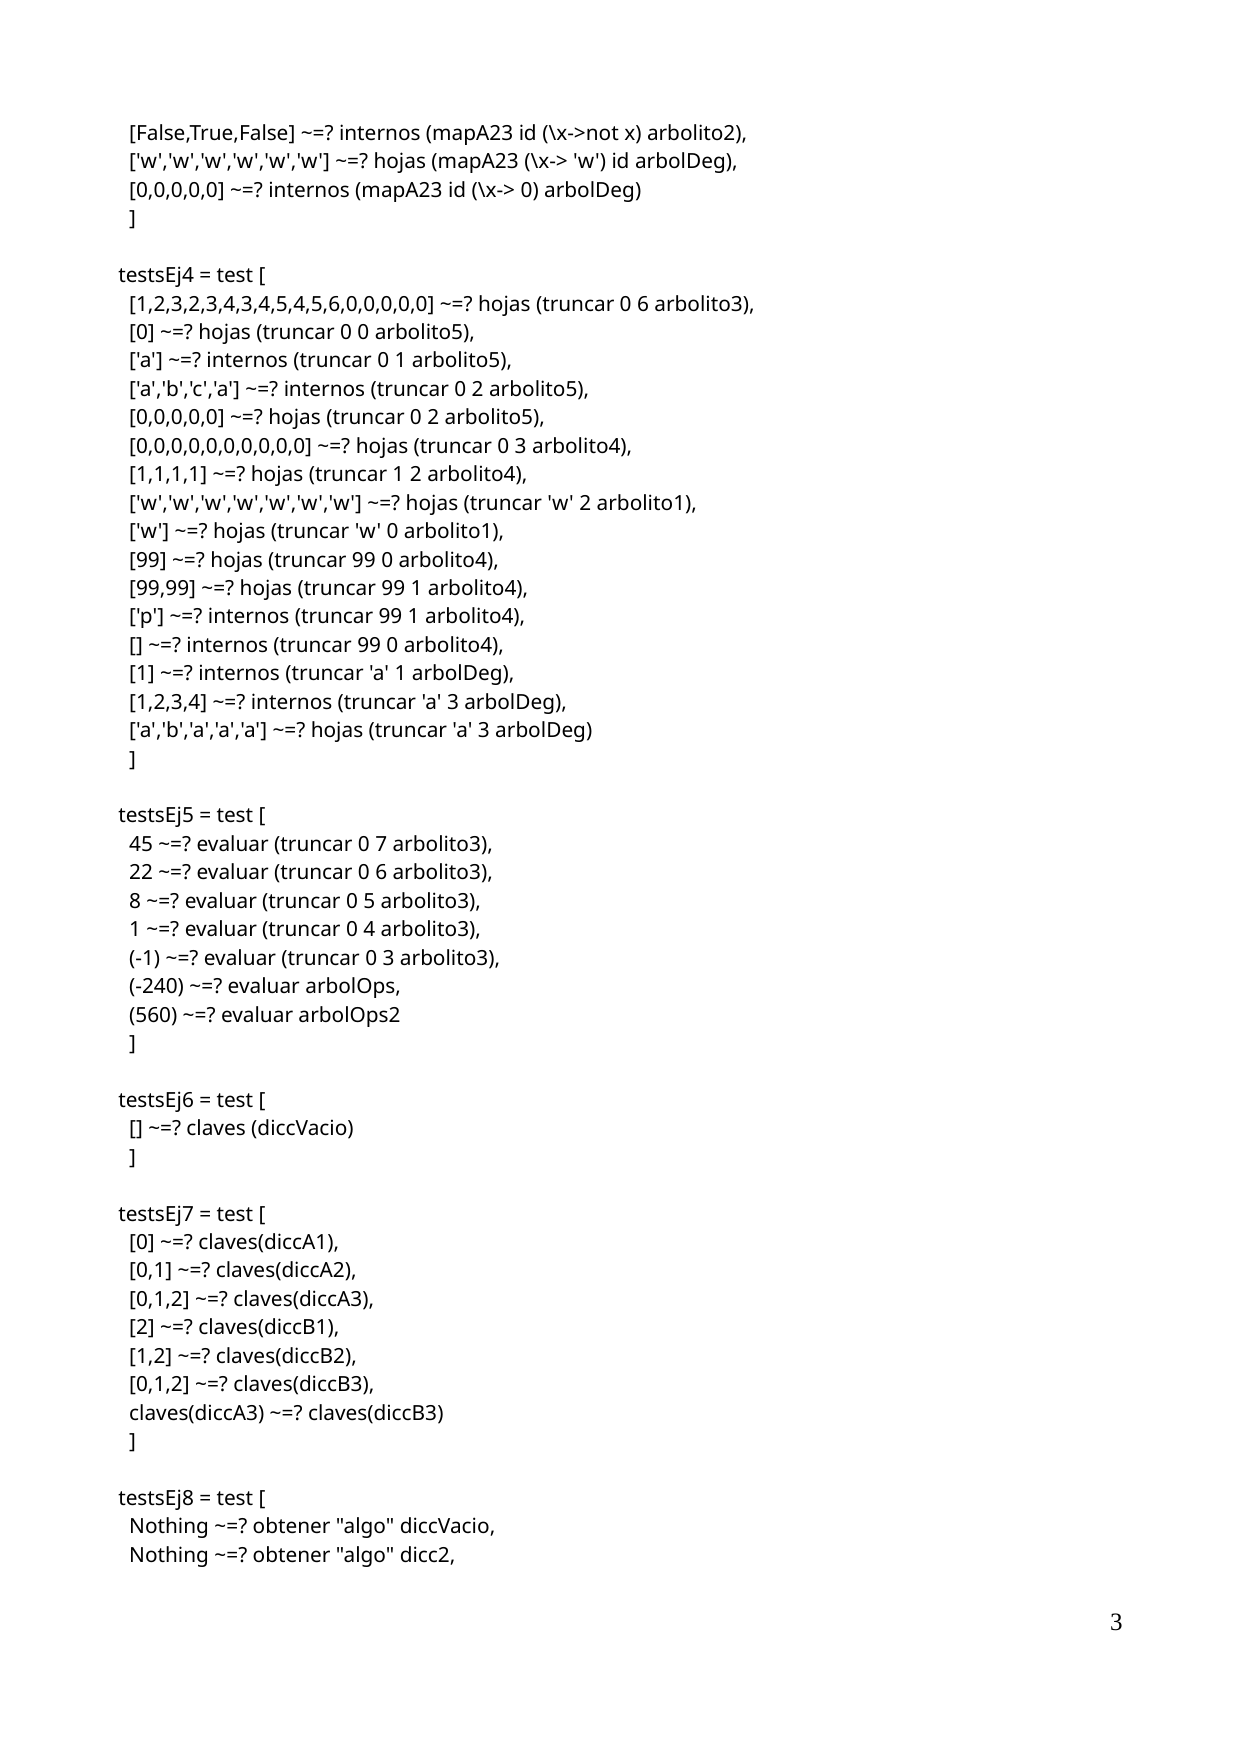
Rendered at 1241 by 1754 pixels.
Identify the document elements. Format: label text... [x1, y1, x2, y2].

text Nothing ~=? obtener "algo" diccVacio, [118, 1512, 1122, 1540]
text [2] ~=? claves(diccB1), [118, 1312, 1122, 1341]
text [0,0,0,0,0] ~=? hojas (truncar 0 2 arbolito5), [118, 402, 1122, 431]
text ['p'] ~=? internos (truncar 99 1 arbolito4), [118, 602, 1122, 630]
text ['w','w','w','w','w','w','w'] ~=? hojas (truncar 'w' 2 arbolito1), [118, 488, 1122, 516]
text [0,1,2] ~=? claves(diccB3), [118, 1369, 1122, 1398]
text ] [118, 744, 1122, 772]
text testsEj5 = test [ [118, 801, 1122, 829]
text [0] ~=? hojas (truncar 0 0 arbolito5), [118, 317, 1122, 346]
text 8 ~=? evaluar (truncar 0 5 arbolito3), [118, 886, 1122, 914]
text ] [118, 1028, 1122, 1057]
text ['w'] ~=? hojas (truncar 'w' 0 arbolito1), [118, 516, 1122, 545]
text [0,0,0,0,0] ~=? internos (mapA23 id (\x-> 0) arbolDeg) [118, 175, 1122, 203]
text [0,1,2] ~=? claves(diccA3), [118, 1284, 1122, 1312]
text ] [118, 1426, 1122, 1455]
text (560) ~=? evaluar arbolOps2 [118, 1000, 1122, 1028]
text [0] ~=? claves(diccA1), [118, 1227, 1122, 1256]
text ] [118, 203, 1122, 232]
text ['a','b','a','a','a'] ~=? hojas (truncar 'a' 3 arbolDeg) [118, 715, 1122, 744]
text [1,2] ~=? claves(diccB2), [118, 1341, 1122, 1369]
text [False,True,False] ~=? internos (mapA23 id (\x->not x) arbolito2), [118, 118, 1122, 147]
text testsEj8 = test [ [118, 1483, 1122, 1512]
text [1] ~=? internos (truncar 'a' 1 arbolDeg), [118, 658, 1122, 687]
text ['a'] ~=? internos (truncar 0 1 arbolito5), [118, 346, 1122, 374]
text [1,2,3,4] ~=? internos (truncar 'a' 3 arbolDeg), [118, 687, 1122, 715]
text ['w','w','w','w','w','w'] ~=? hojas (mapA23 (\x-> 'w') id arbolDeg), [118, 147, 1122, 175]
text [99,99] ~=? hojas (truncar 99 1 arbolito4), [118, 573, 1122, 602]
text testsEj4 = test [ [118, 260, 1122, 289]
text (-1) ~=? evaluar (truncar 0 3 arbolito3), [118, 943, 1122, 971]
text [] ~=? internos (truncar 99 0 arbolito4), [118, 630, 1122, 658]
text 1 ~=? evaluar (truncar 0 4 arbolito3), [118, 914, 1122, 943]
text 45 ~=? evaluar (truncar 0 7 arbolito3), [118, 829, 1122, 857]
text testsEj7 = test [ [118, 1199, 1122, 1227]
text Nothing ~=? obtener "algo" dicc2, [118, 1540, 1122, 1568]
text [0,0,0,0,0,0,0,0,0,0] ~=? hojas (truncar 0 3 arbolito4), [118, 431, 1122, 459]
text ] [118, 1142, 1122, 1170]
text [] ~=? claves (diccVacio) [118, 1113, 1122, 1142]
text [99] ~=? hojas (truncar 99 0 arbolito4), [118, 545, 1122, 573]
text testsEj6 = test [ [118, 1085, 1122, 1113]
text claves(diccA3) ~=? claves(diccB3) [118, 1398, 1122, 1426]
text [1,1,1,1] ~=? hojas (truncar 1 2 arbolito4), [118, 459, 1122, 488]
text [1,2,3,2,3,4,3,4,5,4,5,6,0,0,0,0,0] ~=? hojas (truncar 0 6 arbolito3), [118, 289, 1122, 317]
text 22 ~=? evaluar (truncar 0 6 arbolito3), [118, 857, 1122, 886]
text (-240) ~=? evaluar arbolOps, [118, 971, 1122, 1000]
text [0,1] ~=? claves(diccA2), [118, 1256, 1122, 1284]
text ['a','b','c','a'] ~=? internos (truncar 0 2 arbolito5), [118, 374, 1122, 402]
